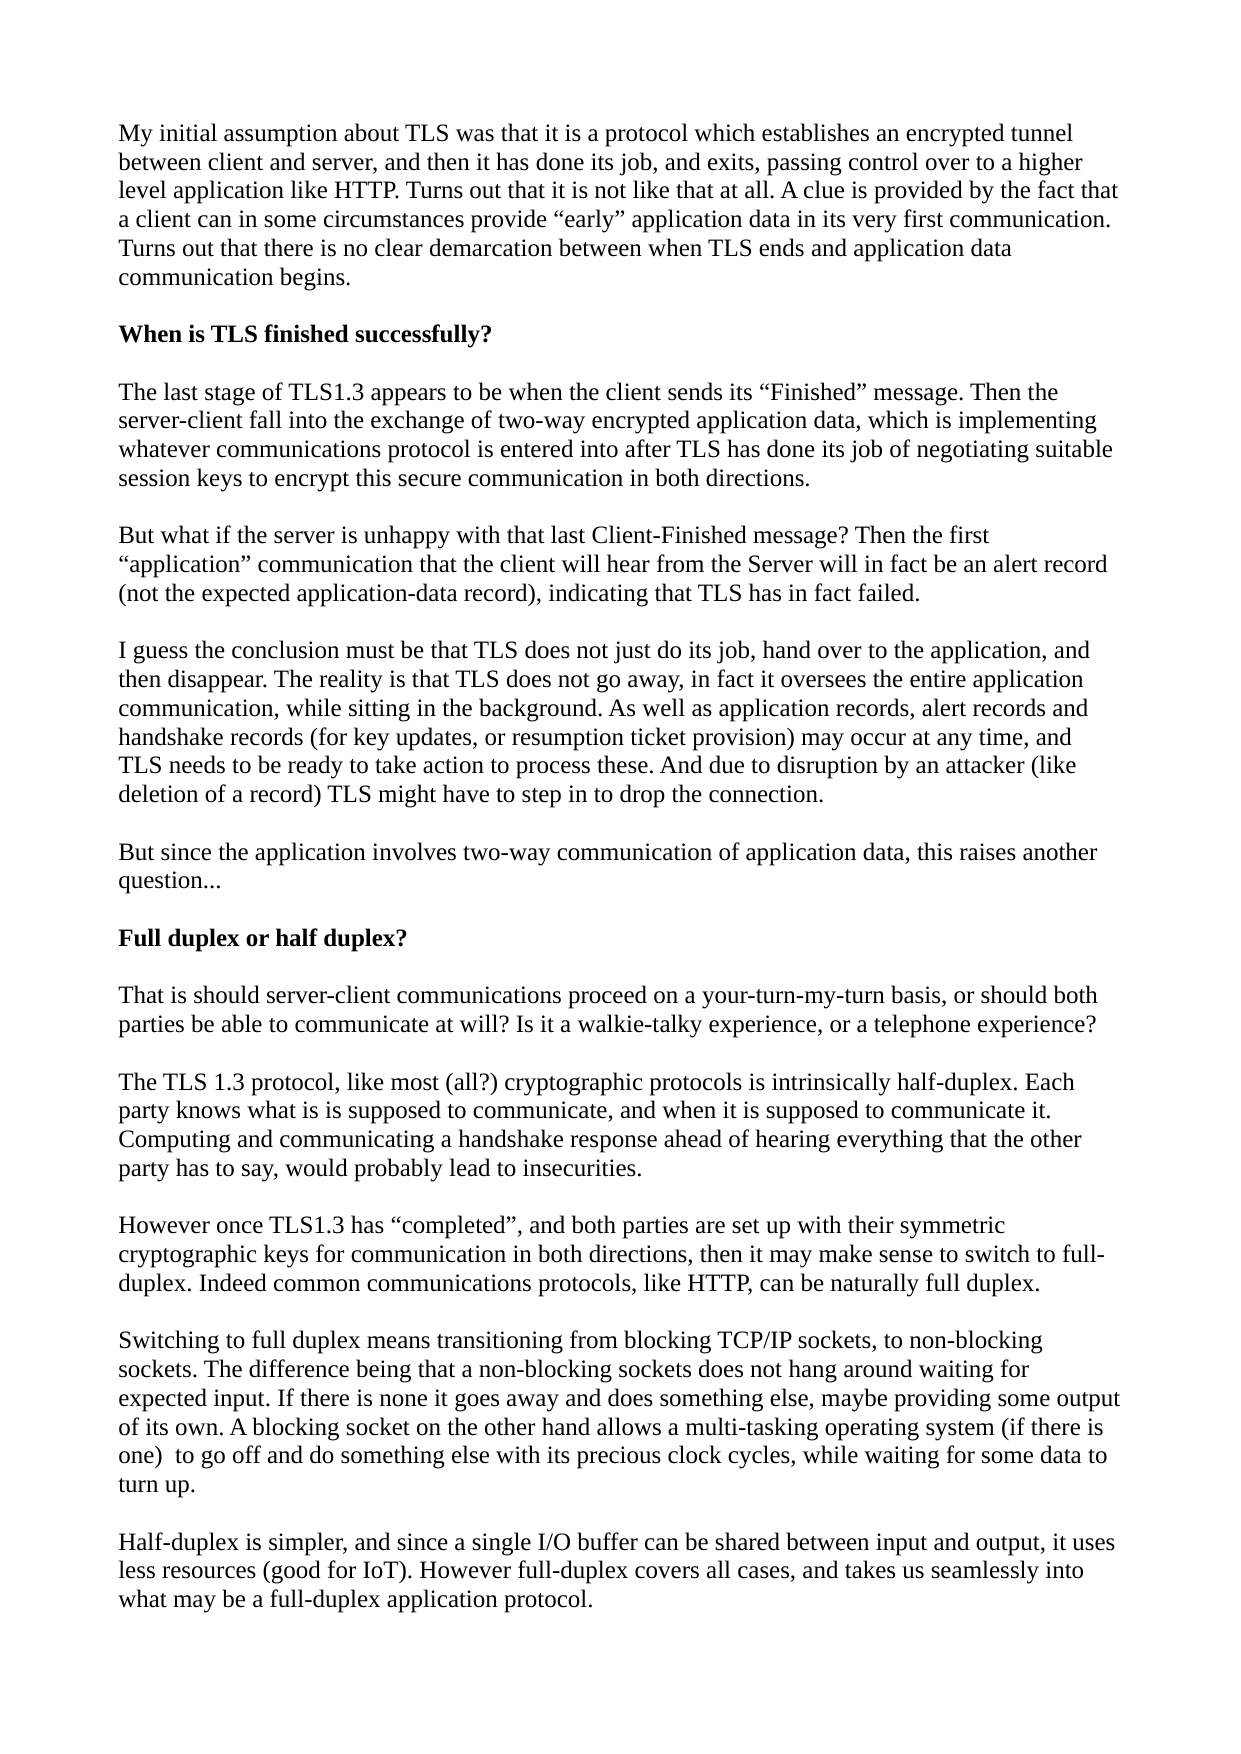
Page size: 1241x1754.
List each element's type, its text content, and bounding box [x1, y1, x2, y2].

text The TLS 1.3 protocol, like most (all?) cryptographic protocols is intrinsically half-duplex. Each party knows what is is supposed to communicate, and when it is supposed to communicate it. Computing and communicating a handshake response ahead of hearing everything that the other party has to say, would probably lead to insecurities. [118, 1067, 1122, 1182]
text Full duplex or half duplex? [118, 923, 1122, 952]
text I guess the conclusion must be that TLS does not just do its job, hand over to the application, and then disappear. The reality is that TLS does not go away, in fact it oversees the entire application communication, while sitting in the background. As well as application records, alert records and handshake records (for key updates, or resumption ticket provision) may occur at any time, and TLS needs to be ready to take action to process these. And due to disruption by an attacker (like deletion of a record) TLS might have to step in to drop the connection. [118, 636, 1122, 808]
text The last stage of TLS1.3 appears to be when the client sends its “Finished” message. Then the server-client fall into the exchange of two-way encrypted application data, which is implementing whatever communications protocol is entered into after TLS has done its job of negotiating suitable session keys to encrypt this secure communication in both directions. [118, 377, 1122, 492]
text Switching to full duplex means transitioning from blocking TCP/IP sockets, to non-blocking sockets. The difference being that a non-blocking sockets does not hang around waiting for expected input. If there is none it goes away and does something else, maybe providing some output of its own. A blocking socket on the other hand allows a multi-tasking operating system (if there is one) to go off and do something else with its precious clock cycles, while waiting for some data to turn up. [118, 1326, 1122, 1498]
text My initial assumption about TLS was that it is a protocol which establishes an encrypted tunnel between client and server, and then it has done its job, and exits, passing control over to a higher level application like HTTP. Turns out that it is not like that at all. A clue is provided by the fact that a client can in some circumstances provide “early” application data in its very first communication. Turns out that there is no clear demarcation between when TLS ends and application data communication begins. [118, 118, 1122, 291]
text When is TLS finished successfully? [118, 319, 1122, 348]
text However once TLS1.3 has “completed”, and both parties are set up with their symmetric cryptographic keys for communication in both directions, then it may make sense to switch to full-duplex. Indeed common communications protocols, like HTTP, can be naturally full duplex. [118, 1211, 1122, 1297]
text Half-duplex is simpler, and since a single I/O buffer can be shared between input and output, it uses less resources (good for IoT). However full-duplex covers all cases, and takes us seamlessly into what may be a full-duplex application protocol. [118, 1527, 1122, 1613]
text That is should server-client communications proceed on a your-turn-my-turn basis, or should both parties be able to communicate at will? Is it a walkie-talky experience, or a telephone experience? [118, 981, 1122, 1038]
text But what if the server is unhappy with that last Client-Finished message? Then the first “application” communication that the client will hear from the Server will in fact be an alert record (not the expected application-data record), indicating that TLS has in fact failed. [118, 521, 1122, 607]
text But since the application involves two-way communication of application data, this raises another question... [118, 837, 1122, 894]
